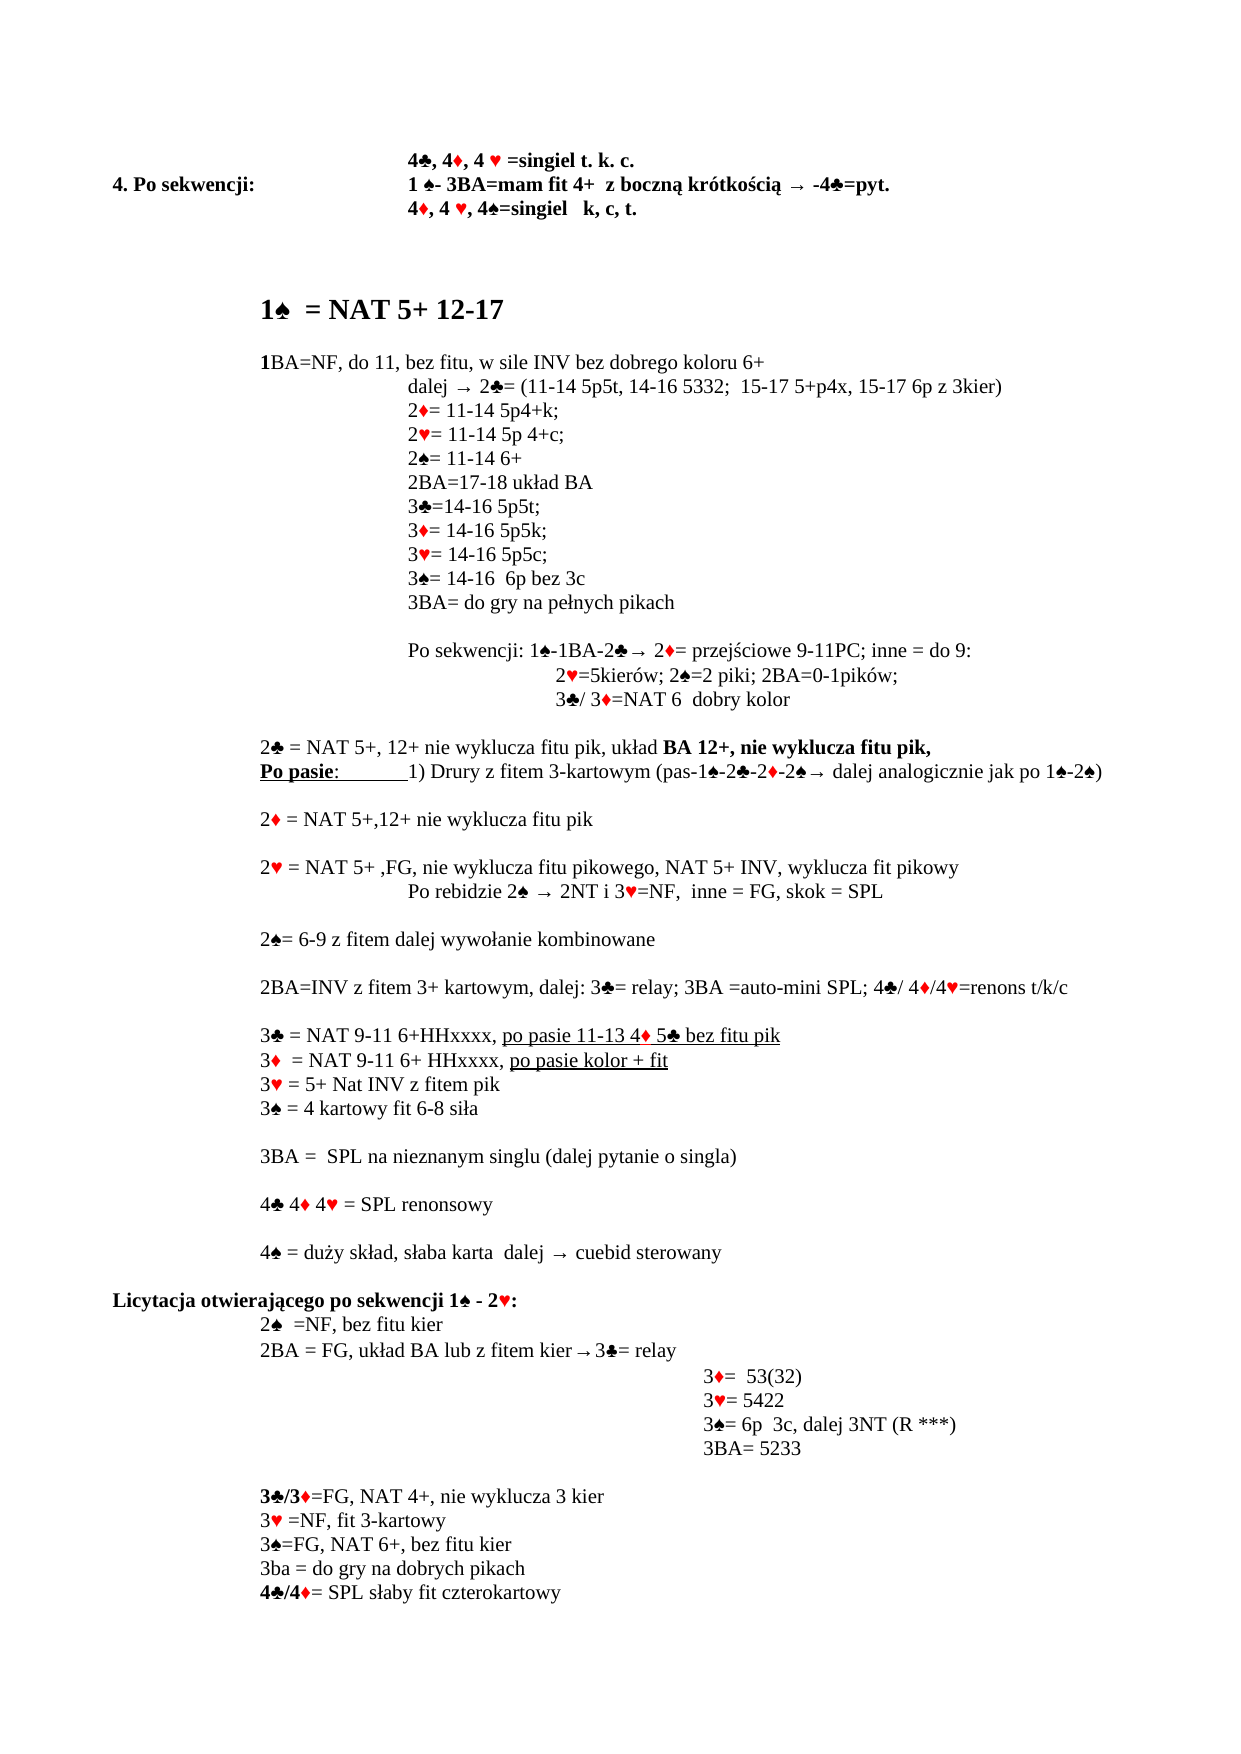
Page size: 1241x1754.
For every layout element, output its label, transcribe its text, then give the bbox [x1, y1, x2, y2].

text 4♠ = duży skład, słaba karta dalej → cuebid sterowany [114, 1240, 1114, 1264]
text 3♥= 5422 [557, 1388, 1114, 1412]
text 3♥= 14-16 5p5c; [114, 542, 1114, 566]
text 2♠= 11-14 6+ [114, 446, 1114, 470]
text 3♥ =NF, fit 3-kartowy [112, 1508, 1114, 1532]
text 4♣ 4♦ 4♥ = SPL renonsowy [114, 1192, 1114, 1216]
text 1♠ = NAT 5+ 12-17 [112, 292, 1114, 326]
text 3BA = SPL na nieznanym singlu (dalej pytanie o singla) [114, 1144, 1114, 1168]
text 1BA=NF, do 11, bez fitu, w sile INV bez dobrego koloru 6+ [114, 350, 1114, 374]
text 2BA=INV z fitem 3+ kartowym, dalej: 3♣= relay; 3BA =auto-mini SPL; 4♣/ 4♦/4♥=renons t/k/c [114, 975, 1114, 999]
text 3♦= 14-16 5p5k; [114, 518, 1114, 542]
text 2♥= 11-14 5p 4+c; [114, 422, 1114, 446]
text 2BA=17-18 układ BA [114, 470, 1114, 494]
text Licytacja otwierającego po sekwencji 1♠ - 2♥: [112, 1288, 1114, 1312]
text 3♠ = 4 kartowy fit 6-8 siła [114, 1096, 1114, 1120]
text 4♣, 4♦, 4 ♥ =singiel t. k. c. [260, 148, 1114, 172]
text 3♠= 6p 3c, dalej 3NT (R ***) [557, 1412, 1114, 1436]
text 3BA= do gry na pełnych pikach [114, 590, 1114, 614]
text 2♦= 11-14 5p4+k; [260, 398, 1114, 422]
text 3BA= 5233 [557, 1436, 1114, 1460]
text 3♣=14-16 5p5t; [114, 494, 1114, 518]
text 2♥=5kierów; 2♠=2 piki; 2BA=0-1pików; [262, 662, 1114, 687]
text 3♣/ 3♦=NAT 6 dobry kolor [262, 687, 1114, 711]
text 3♦ = NAT 9-11 6+ HHxxxx, po pasie kolor + fit [114, 1047, 1114, 1072]
text 3ba = do gry na dobrych pikach [112, 1556, 1114, 1580]
text Po pasie: 1) Drury z fitem 3-kartowym (pas-1♠-2♣-2♦-2♠→ dalej analogicznie jak po 1♠-2♠) [112, 759, 1114, 783]
text 3♣ = NAT 9-11 6+HHxxxx, po pasie 11-13 4♦ 5♣ bez fitu pik [114, 1023, 1114, 1047]
text Po sekwencji: 1♠-1BA-2♣→ 2♦= przejściowe 9-11PC; inne = do 9: [112, 638, 1114, 662]
text 2BA = FG, układ BA lub z fitem kier → 3♣= relay [114, 1338, 1114, 1364]
text 3♣/3♦=FG, NAT 4+, nie wyklucza 3 kier [112, 1484, 1114, 1508]
text 3♠= 14-16 6p bez 3c [114, 566, 1114, 590]
text 3♦= 53(32) [557, 1364, 1114, 1388]
text 4. Po sekwencji: 1 ♠- 3BA=mam fit 4+ z boczną krótkością → -4♣=pyt. [112, 172, 1114, 196]
text dalej → 2♣= (11-14 5p5t, 14-16 5332; 15-17 5+p4x, 15-17 6p z 3kier) [112, 374, 1114, 398]
text 4♦, 4 ♥, 4♠=singiel k, c, t. [262, 196, 1114, 220]
text 3♠=FG, NAT 6+, bez fitu kier [112, 1532, 1114, 1556]
text 2♠= 6-9 z fitem dalej wywołanie kombinowane [114, 927, 1114, 951]
text 2♣ = NAT 5+, 12+ nie wyklucza fitu pik, układ BA 12+, nie wyklucza fitu pik, [114, 735, 1114, 759]
text 2♦ = NAT 5+,12+ nie wyklucza fitu pik [114, 807, 1114, 831]
text 2♠ =NF, bez fitu kier [112, 1312, 1114, 1338]
text Po rebidzie 2♠ → 2NT i 3♥=NF, inne = FG, skok = SPL [114, 879, 1114, 903]
text 3♥ = 5+ Nat INV z fitem pik [114, 1072, 1114, 1096]
text 4♣/4♦= SPL słaby fit czterokartowy [114, 1580, 1114, 1604]
text 2♥ = NAT 5+ ,FG, nie wyklucza fitu pikowego, NAT 5+ INV, wyklucza fit pikowy [114, 855, 1114, 879]
